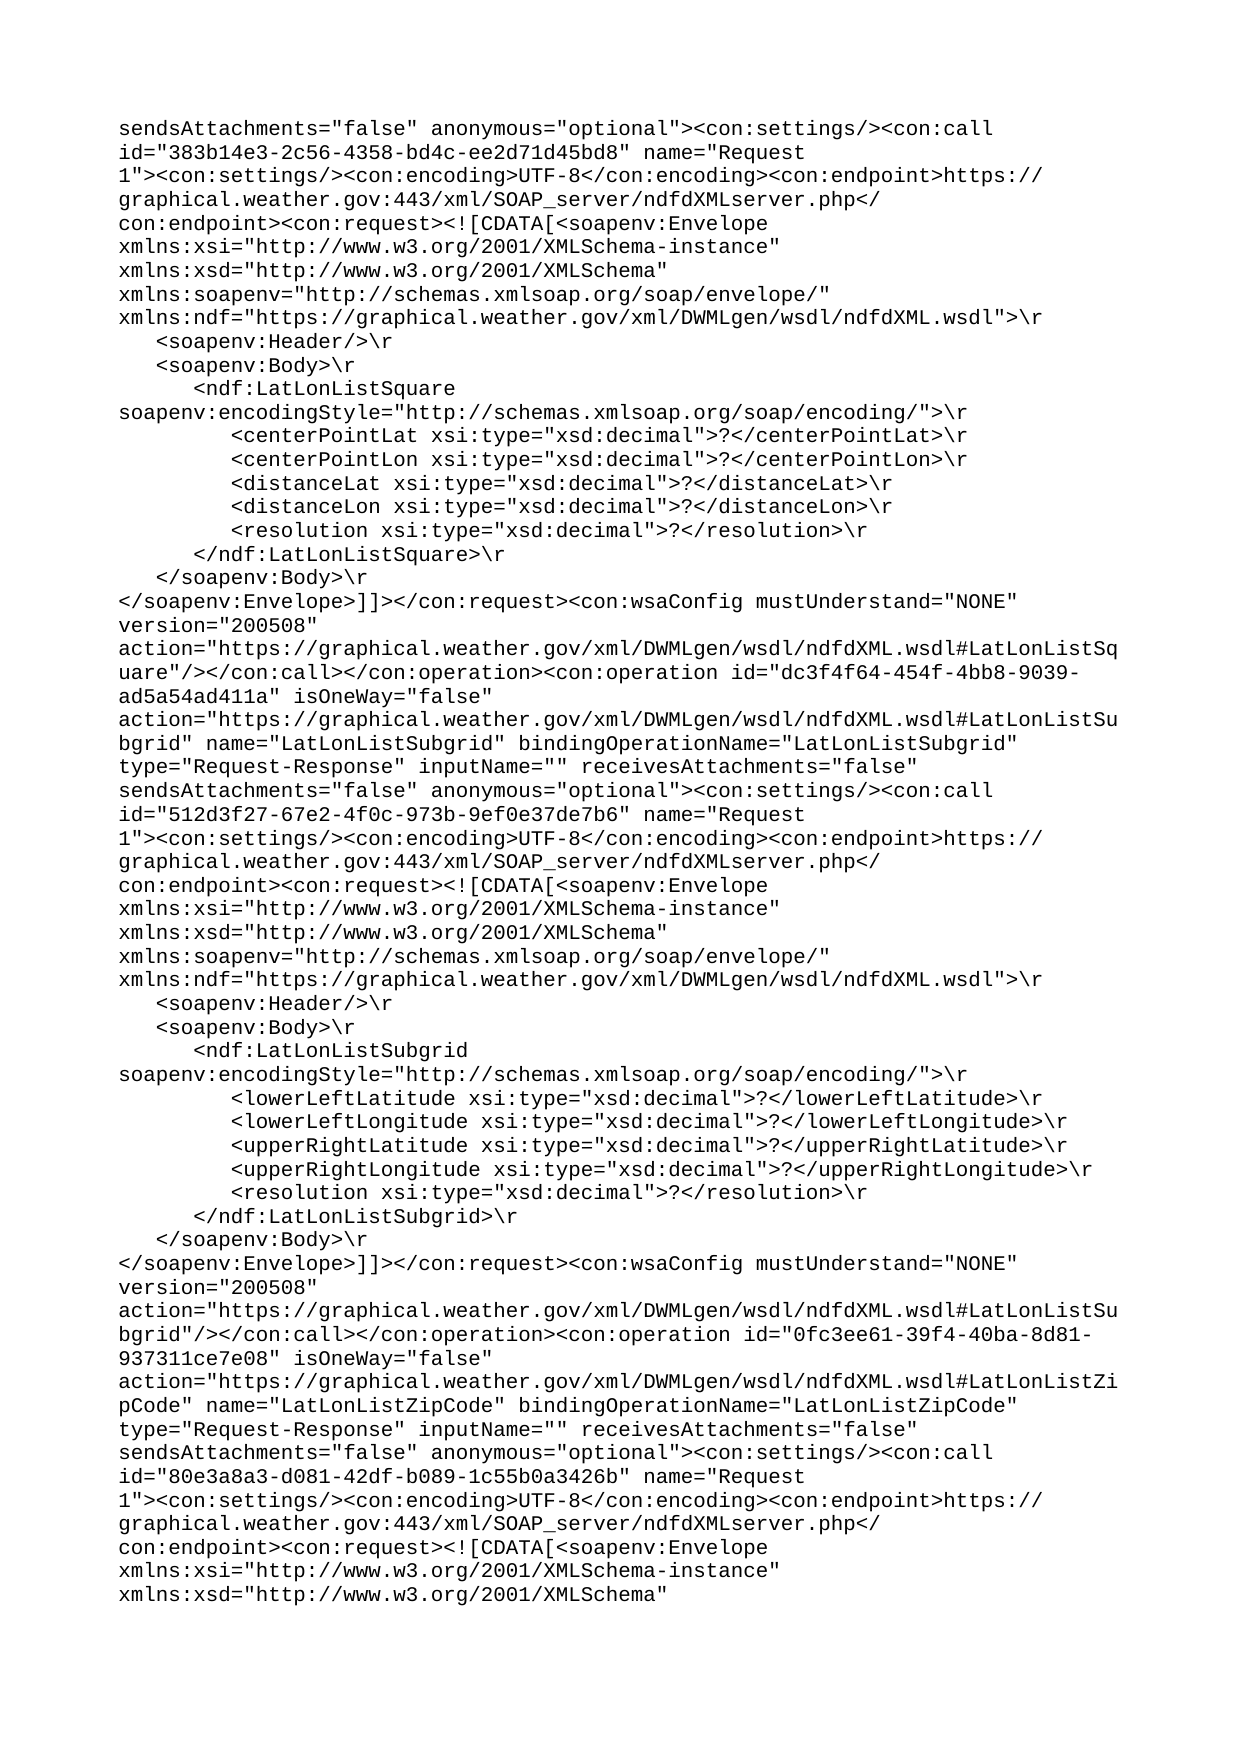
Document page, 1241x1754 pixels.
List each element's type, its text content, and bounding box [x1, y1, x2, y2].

text <centerPointLat xsi:type="xsd:decimal">?</centerPointLat>\r [118, 426, 1122, 449]
text <soapenv:Body>\r [118, 354, 1122, 378]
text <soapenv:Header/>\r [118, 993, 1122, 1017]
text <upperRightLatitude xsi:type="xsd:decimal">?</upperRightLatitude>\r [118, 1135, 1122, 1158]
text <ndf:LatLonListSubgrid soapenv:encodingStyle="http://schemas.xmlsoap.org/soap/encoding/">\r [118, 1040, 1122, 1088]
text <centerPointLon xsi:type="xsd:decimal">?</centerPointLon>\r [118, 449, 1122, 473]
text <distanceLon xsi:type="xsd:decimal">?</distanceLon>\r [118, 496, 1122, 520]
text <lowerLeftLongitude xsi:type="xsd:decimal">?</lowerLeftLongitude>\r [118, 1111, 1122, 1135]
text <soapenv:Body>\r [118, 1017, 1122, 1040]
text </soapenv:Envelope>]]></con:request><con:wsaConfig mustUnderstand="NONE" version="200508" action="https://graphical.weather.gov/xml/DWMLgen/wsdl/ndfdXML.wsdl#LatLonListSquare"/></con:call></con:operation><con:operation id="dc3f4f64-454f-4bb8-9039-ad5a54ad411a" isOneWay="false" action="https://graphical.weather.gov/xml/DWMLgen/wsdl/ndfdXML.wsdl#LatLonListSubgrid" name="LatLonListSubgrid" bindingOperationName="LatLonListSubgrid" type="Request-Response" inputName="" receivesAttachments="false" sendsAttachments="false" anonymous="optional"><con:settings/><con:call id="512d3f27-67e2-4f0c-973b-9ef0e37de7b6" name="Request 1"><con:settings/><con:encoding>UTF-8</con:encoding><con:endpoint>https://graphical.weather.gov:443/xml/SOAP_server/ndfdXMLserver.php</con:endpoint><con:request><![CDATA[<soapenv:Envelope xmlns:xsi="http://www.w3.org/2001/XMLSchema-instance" xmlns:xsd="http://www.w3.org/2001/XMLSchema" xmlns:soapenv="http://schemas.xmlsoap.org/soap/envelope/" xmlns:ndf="https://graphical.weather.gov/xml/DWMLgen/wsdl/ndfdXML.wsdl">\r [118, 591, 1122, 993]
text <ndf:LatLonListSquare soapenv:encodingStyle="http://schemas.xmlsoap.org/soap/encoding/">\r [118, 378, 1122, 426]
text <resolution xsi:type="xsd:decimal">?</resolution>\r [118, 520, 1122, 544]
text </soapenv:Envelope>]]></con:request><con:wsaConfig mustUnderstand="NONE" version="200508" action="https://graphical.weather.gov/xml/DWMLgen/wsdl/ndfdXML.wsdl#LatLonListSubgrid"/></con:call></con:operation><con:operation id="0fc3ee61-39f4-40ba-8d81-937311ce7e08" isOneWay="false" action="https://graphical.weather.gov/xml/DWMLgen/wsdl/ndfdXML.wsdl#LatLonListZipCode" name="LatLonListZipCode" bindingOperationName="LatLonListZipCode" type="Request-Response" inputName="" receivesAttachments="false" sendsAttachments="false" anonymous="optional"><con:settings/><con:call id="80e3a8a3-d081-42df-b089-1c55b0a3426b" name="Request 1"><con:settings/><con:encoding>UTF-8</con:encoding><con:endpoint>https://graphical.weather.gov:443/xml/SOAP_server/ndfdXMLserver.php</con:endpoint><con:request><![CDATA[<soapenv:Envelope xmlns:xsi="http://www.w3.org/2001/XMLSchema-instance" xmlns:xsd="http://www.w3.org/2001/XMLSchema" [118, 1253, 1122, 1608]
text <resolution xsi:type="xsd:decimal">?</resolution>\r [118, 1182, 1122, 1206]
text <soapenv:Header/>\r [118, 331, 1122, 354]
text <upperRightLongitude xsi:type="xsd:decimal">?</upperRightLongitude>\r [118, 1158, 1122, 1182]
text <distanceLat xsi:type="xsd:decimal">?</distanceLat>\r [118, 473, 1122, 496]
text </soapenv:Body>\r [118, 1229, 1122, 1253]
text <lowerLeftLatitude xsi:type="xsd:decimal">?</lowerLeftLatitude>\r [118, 1088, 1122, 1111]
text </ndf:LatLonListSubgrid>\r [118, 1206, 1122, 1229]
text sendsAttachments="false" anonymous="optional"><con:settings/><con:call id="383b14e3-2c56-4358-bd4c-ee2d71d45bd8" name="Request 1"><con:settings/><con:encoding>UTF-8</con:encoding><con:endpoint>https://graphical.weather.gov:443/xml/SOAP_server/ndfdXMLserver.php</con:endpoint><con:request><![CDATA[<soapenv:Envelope xmlns:xsi="http://www.w3.org/2001/XMLSchema-instance" xmlns:xsd="http://www.w3.org/2001/XMLSchema" xmlns:soapenv="http://schemas.xmlsoap.org/soap/envelope/" xmlns:ndf="https://graphical.weather.gov/xml/DWMLgen/wsdl/ndfdXML.wsdl">\r [118, 118, 1122, 331]
text </soapenv:Body>\r [118, 567, 1122, 591]
text </ndf:LatLonListSquare>\r [118, 544, 1122, 567]
